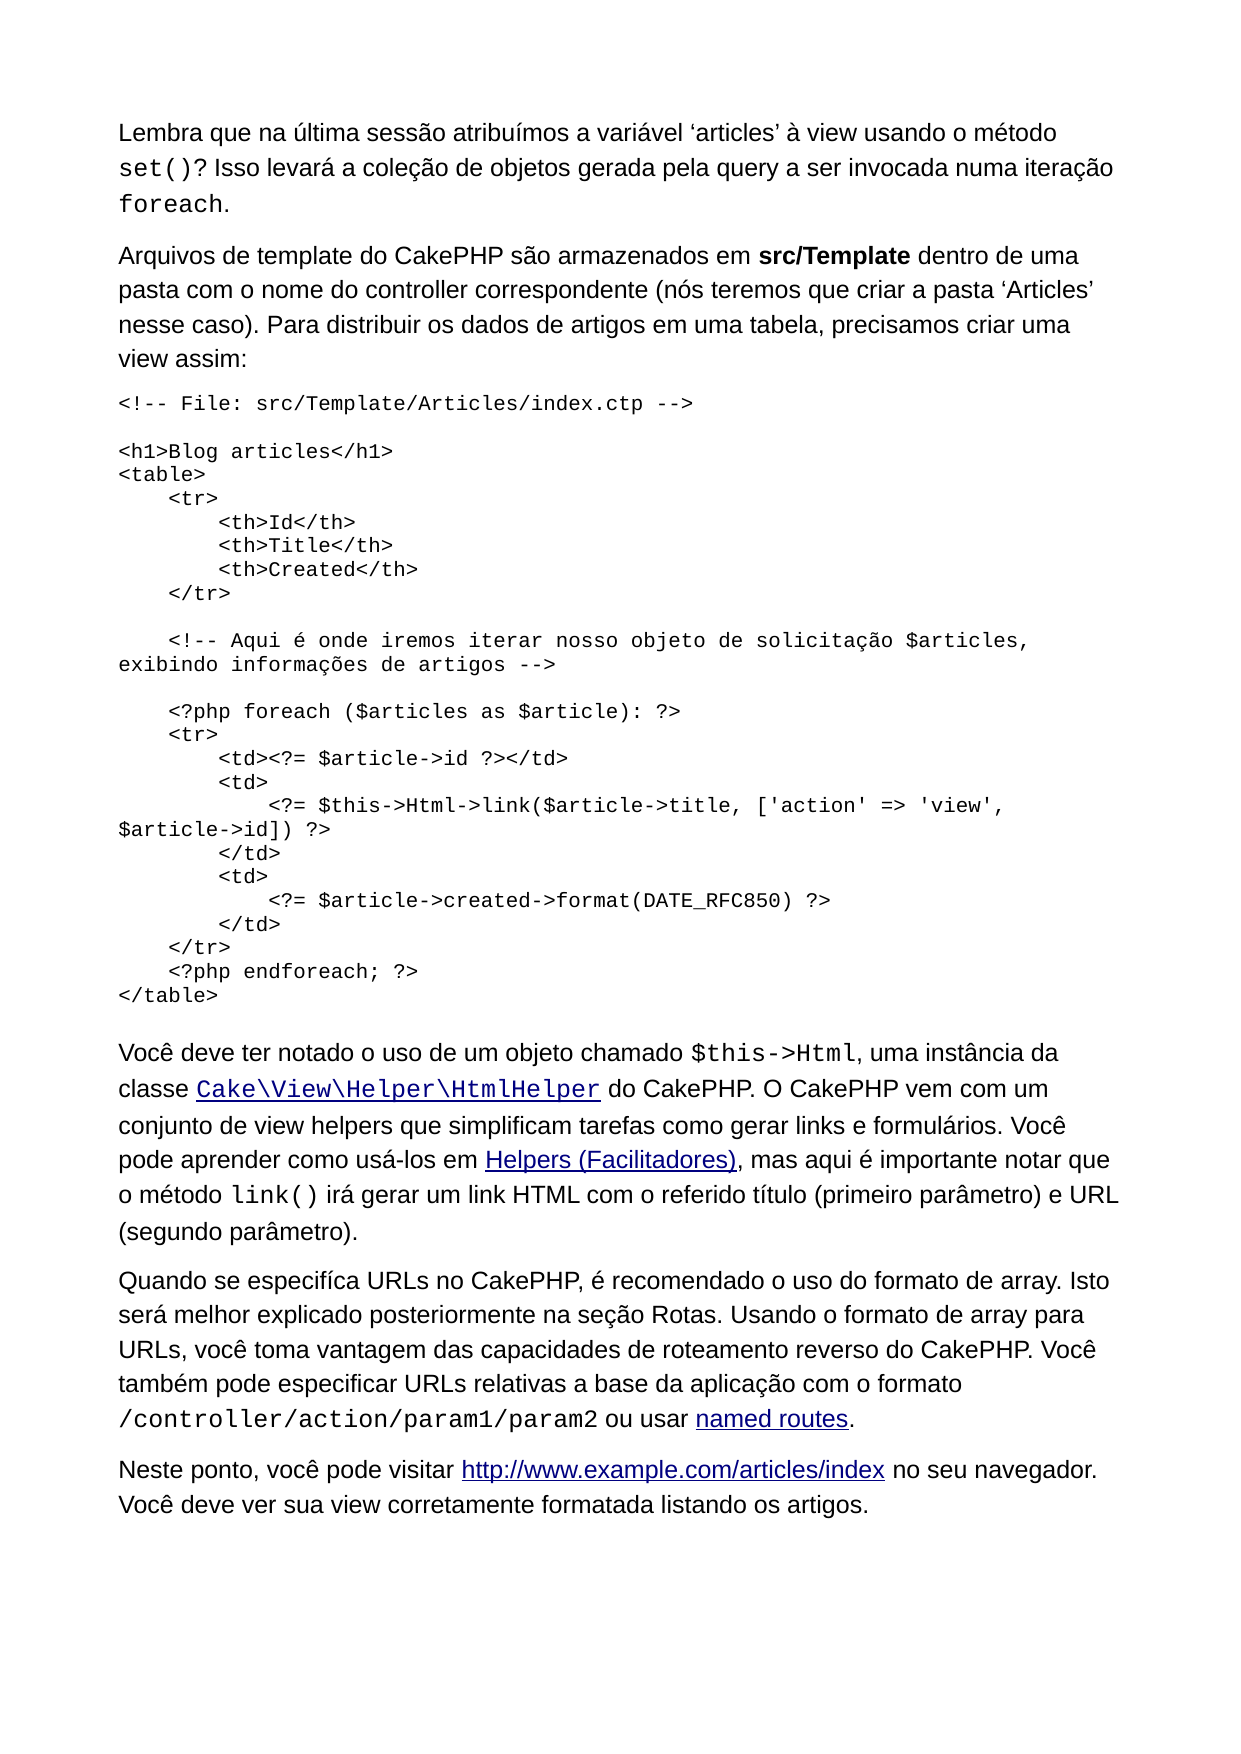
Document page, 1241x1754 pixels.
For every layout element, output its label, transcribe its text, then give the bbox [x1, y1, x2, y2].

text </td> [118, 914, 1122, 937]
text <th>Created</th> [118, 559, 1122, 583]
text </tr> [118, 583, 1122, 606]
text </tr> [118, 937, 1122, 961]
text <!-- Aqui é onde iremos iterar nosso objeto de solicitação $articles, exibindo informações de artigos --> [118, 630, 1122, 677]
text Neste ponto, você pode visitar http://www.example.com/articles/index no seu navegador. Você deve ver sua view corretamente formatada listando os artigos. [118, 1455, 1122, 1518]
text Quando se especifíca URLs no CakePHP, é recomendado o uso do formato de array. Isto será melhor explicado posteriormente na seção Rotas. Usando o formato de array para URLs, você toma vantagem das capacidades de roteamento reverso do CakePHP. Você também pode especificar URLs relativas a base da aplicação com o formato /controller/action/param1/param2 ou usar named routes. [118, 1266, 1122, 1434]
text <table> [118, 464, 1122, 488]
text <th>Id</th> [118, 512, 1122, 535]
text </table> [118, 984, 1122, 1008]
text <!-- File: src/Template/Articles/index.ctp --> [118, 393, 1122, 417]
text <tr> [118, 724, 1122, 748]
text <th>Title</th> [118, 535, 1122, 559]
text Lembra que na última sessão atribuímos a variável ‘articles’ à view usando o método set()? Isso levará a coleção de objetos gerada pela query a ser invocada numa iteração foreach. [118, 118, 1122, 220]
text <td> [118, 866, 1122, 890]
text <?= $this->Html->link($article->title, ['action' => 'view', $article->id]) ?> [118, 795, 1122, 843]
text <?php endforeach; ?> [118, 961, 1122, 984]
text <h1>Blog articles</h1> [118, 441, 1122, 464]
text Você deve ter notado o uso de um objeto chamado $this->Html, uma instância da classe Cake\View\Helper\HtmlHelper do CakePHP. O CakePHP vem com um conjunto de view helpers que simplificam tarefas como gerar links e formulários. Você pode aprender como usá-los em Helpers (Facilitadores), mas aqui é importante notar que o método link() irá gerar um link HTML com o referido título (primeiro parâmetro) e URL (segundo parâmetro). [118, 1038, 1122, 1245]
text <tr> [118, 488, 1122, 512]
text <td> [118, 772, 1122, 795]
text <?= $article->created->format(DATE_RFC850) ?> [118, 890, 1122, 914]
text </td> [118, 843, 1122, 866]
text Arquivos de template do CakePHP são armazenados em src/Template dentro de uma pasta com o nome do controller correspondente (nós teremos que criar a pasta ‘Articles’ nesse caso). Para distribuir os dados de artigos em uma tabela, precisamos criar uma view assim: [118, 241, 1122, 373]
text <td><?= $article->id ?></td> [118, 748, 1122, 772]
text <?php foreach ($articles as $article): ?> [118, 701, 1122, 724]
